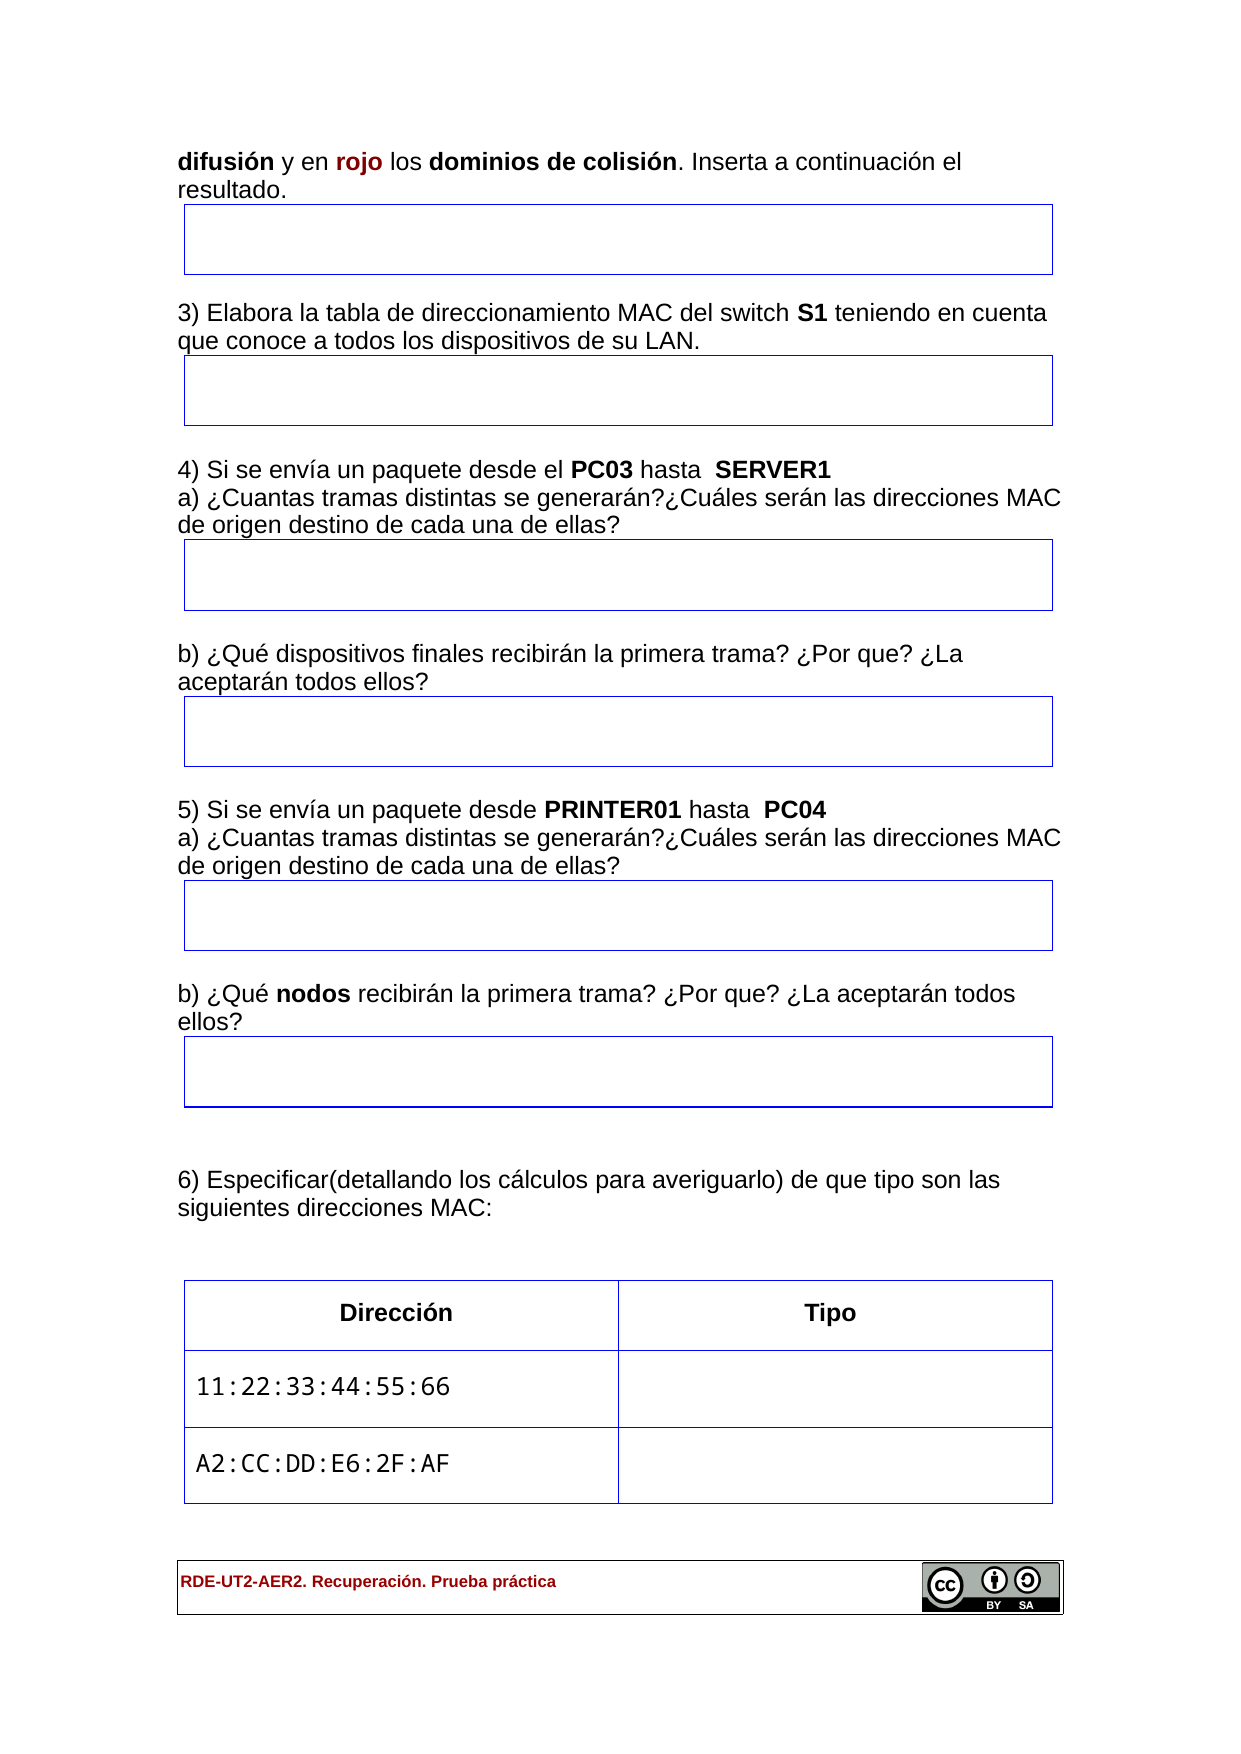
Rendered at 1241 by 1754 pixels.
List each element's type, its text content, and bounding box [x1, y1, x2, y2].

picture [922, 1562, 1060, 1612]
text 5) Si se envía un paquete desde PRINTER01 hasta PC04 [177, 796, 1063, 824]
text a) ¿Cuantas tramas distintas se generarán?¿Cuáles serán las direcciones MAC de origen destino de cada una de ellas? [177, 483, 1063, 539]
table_cell [619, 1428, 1052, 1503]
table_cell [619, 1351, 1052, 1427]
table_header [185, 540, 1052, 609]
text b) ¿Qué nodos recibirán la primera trama? ¿Por que? ¿La aceptarán todos ellos? [177, 980, 1063, 1036]
text 4) Si se envía un paquete desde el PC03 hasta SERVER1 [177, 455, 1063, 483]
table_header Tipo [619, 1281, 1052, 1350]
table_header [185, 881, 1052, 950]
table_header [185, 205, 1052, 274]
text 6) Especificar(detallando los cálculos para averiguarlo) de que tipo son las siguientes direcciones MAC: [177, 1166, 1063, 1222]
text 3) Elabora la tabla de direccionamiento MAC del switch S1 teniendo en cuenta que conoce a todos los dispositivos de su LAN. [177, 299, 1063, 355]
table_cell 11:22:33:44:55:66 [185, 1351, 618, 1427]
text difusión y en rojo los dominios de colisión. Inserta a continuación el resultado. [177, 148, 1063, 203]
table_header [185, 1037, 1052, 1106]
table_header [185, 697, 1052, 766]
text b) ¿Qué dispositivos finales recibirán la primera trama? ¿Por que? ¿La aceptarán todos ellos? [177, 640, 1063, 696]
table_header [185, 356, 1052, 425]
table_cell A2:CC:DD:E6:2F:AF [185, 1428, 618, 1503]
text a) ¿Cuantas tramas distintas se generarán?¿Cuáles serán las direcciones MAC de origen destino de cada una de ellas? [177, 824, 1063, 880]
table_header Dirección [185, 1281, 618, 1350]
